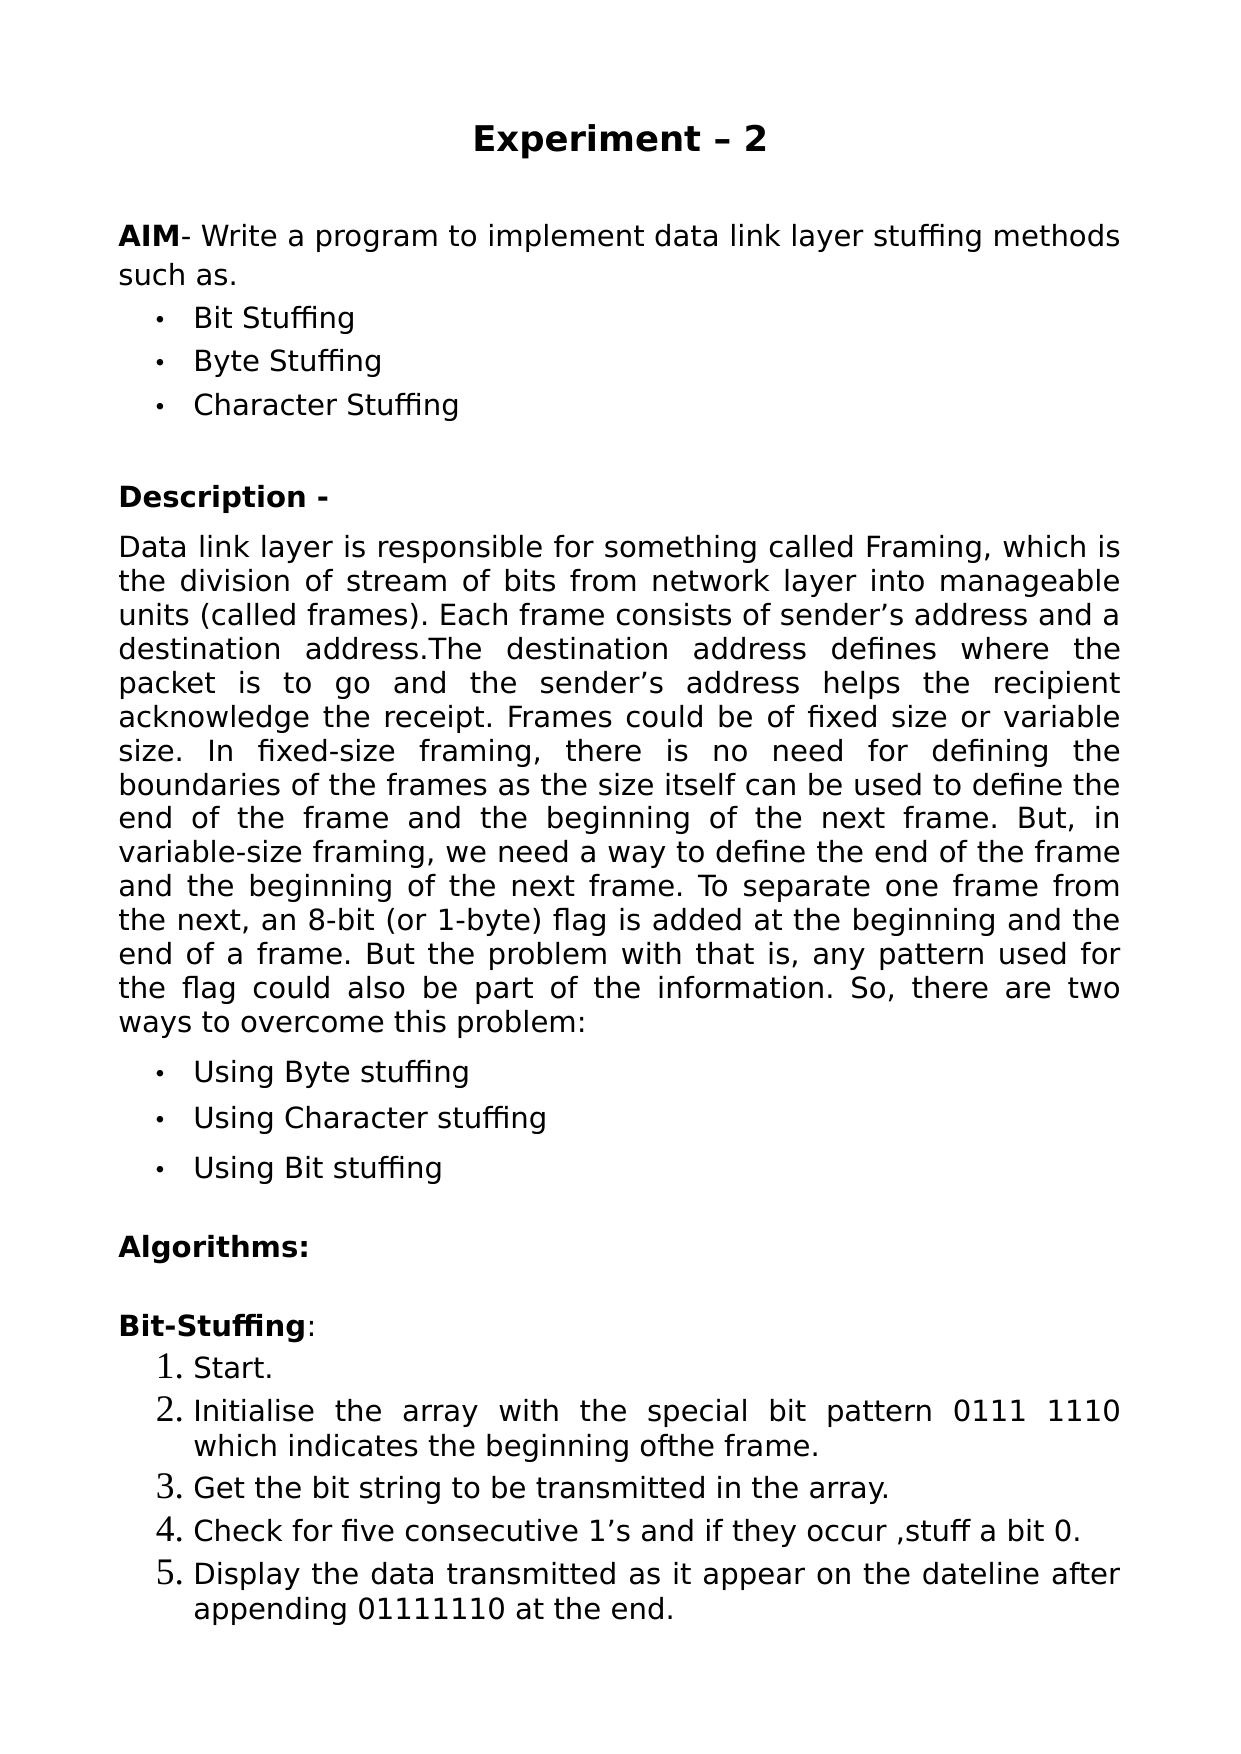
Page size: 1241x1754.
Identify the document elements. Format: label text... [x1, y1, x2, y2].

text AIM- Write a program to implement data link layer stuffing methods such as. [118, 219, 1122, 292]
list Start. [156, 1343, 1122, 1386]
list Initialise the array with the special bit pattern 0111 1110 which indicates the beginning ofthe frame. [156, 1386, 1122, 1463]
list Byte Stuffing [156, 345, 1122, 379]
list Using Bit stuffing [156, 1151, 1122, 1185]
list Character Stuffing [156, 388, 1122, 422]
text Description - [118, 480, 1122, 514]
list Using Character stuffing [156, 1101, 1122, 1135]
list Get the bit string to be transmitted in the array. [156, 1463, 1122, 1506]
text Bit-Stuffing: [118, 1309, 1122, 1343]
list Bit Stuffing [156, 302, 1122, 336]
list Check for five consecutive 1’s and if they occur ,stuff a bit 0. [156, 1506, 1122, 1549]
list Display the data transmitted as it appear on the dateline after appending 01111110 at the end. [156, 1549, 1122, 1627]
text Algorithms: [118, 1230, 1122, 1264]
list Using Byte stuffing [156, 1056, 1122, 1089]
text Experiment – 2 [118, 118, 1122, 159]
text Data link layer is responsible for something called Framing, which is the division of stream of bits from network layer into manageable units (called frames). Each frame consists of sender’s address and a destination address.The destination address defines where the packet is to go and the sender’s address helps the recipient acknowledge the receipt. Frames could be of fixed size or variable size. In fixed-size framing, there is no need for defining the boundaries of the frames as the size itself can be used to define the end of the frame and the beginning of the next frame. But, in variable-size framing, we need a way to define the end of the frame and the beginning of the next frame. To separate one frame from the next, an 8-bit (or 1-byte) flag is added at the beginning and the end of a frame. But the problem with that is, any pattern used for the flag could also be part of the information. So, there are two ways to overcome this problem: [118, 530, 1122, 1039]
